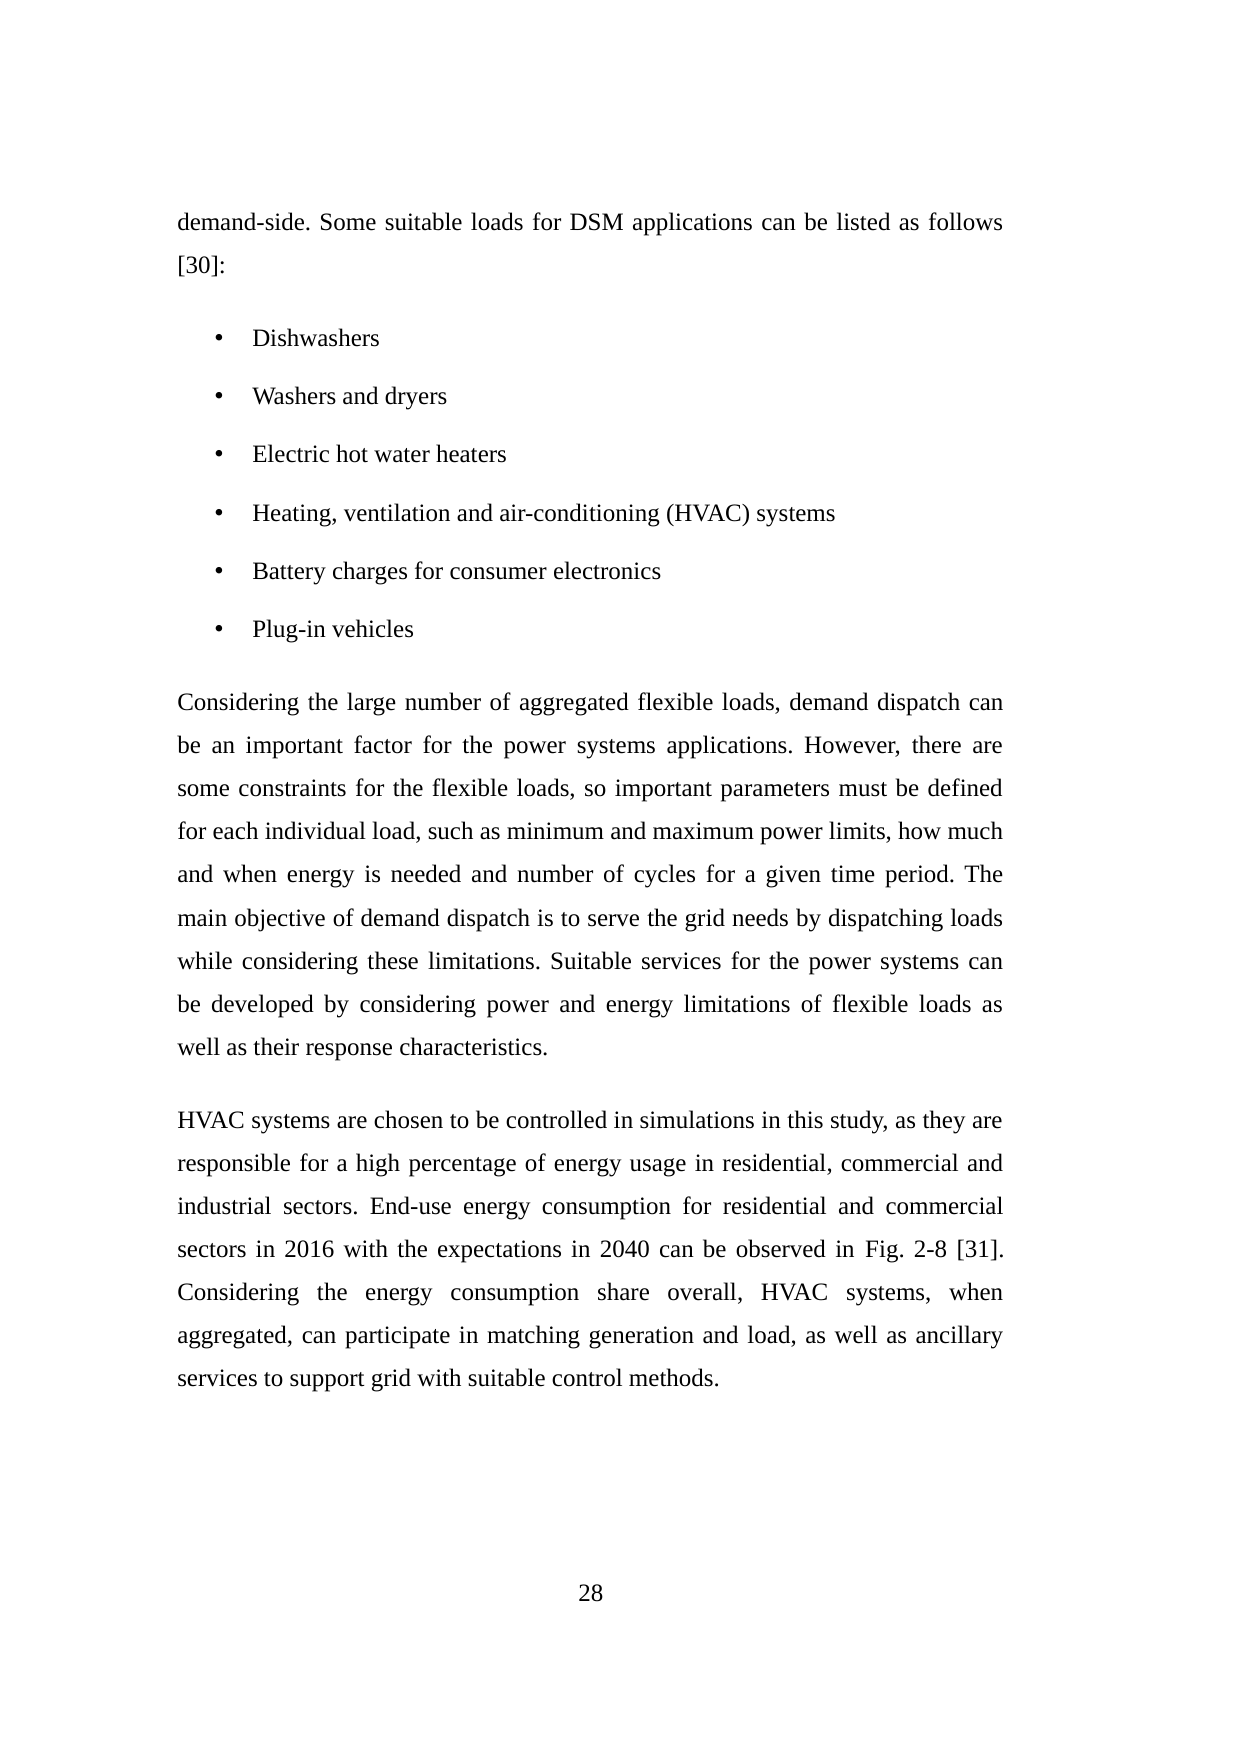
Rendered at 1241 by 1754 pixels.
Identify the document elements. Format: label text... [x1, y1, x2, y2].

text demand-side. Some suitable loads for DSM applications can be listed as follows [30]⁠: [177, 207, 1004, 279]
list Heating, ventilation and air-conditioning (HVAC) systems [214, 498, 1004, 526]
list Dishwashers [214, 323, 1004, 351]
list Electric hot water heaters [214, 439, 1004, 468]
list Battery charges for consumer electronics [214, 556, 1004, 585]
list Washers and dryers [214, 381, 1004, 410]
text Considering the large number of aggregated flexible loads, demand dispatch can be an important factor for the power systems applications. However, there are some constraints for the flexible loads, so important parameters must be defined for each individual load, such as minimum and maximum power limits, how much and when energy is needed and number of cycles for a given time period. The main objective of demand dispatch is to serve the grid needs by dispatching loads while considering these limitations. Suitable services for the power systems can be developed by considering power and energy limitations of flexible loads as well as their response characteristics. [177, 687, 1004, 1061]
list Plug-in vehicles [214, 614, 1004, 643]
text HVAC systems are chosen to be controlled in simulations in this study, as they are responsible for a high percentage of energy usage in residential, commercial and industrial sectors. End-use energy consumption for residential and commercial sectors in 2016 with the expectations in 2040 can be observed in Fig. 2-8 [31]⁠. Considering the energy consumption share overall, HVAC systems, when aggregated, can participate in matching generation and load, as well as ancillary services to support grid with suitable control methods. [177, 1105, 1004, 1392]
